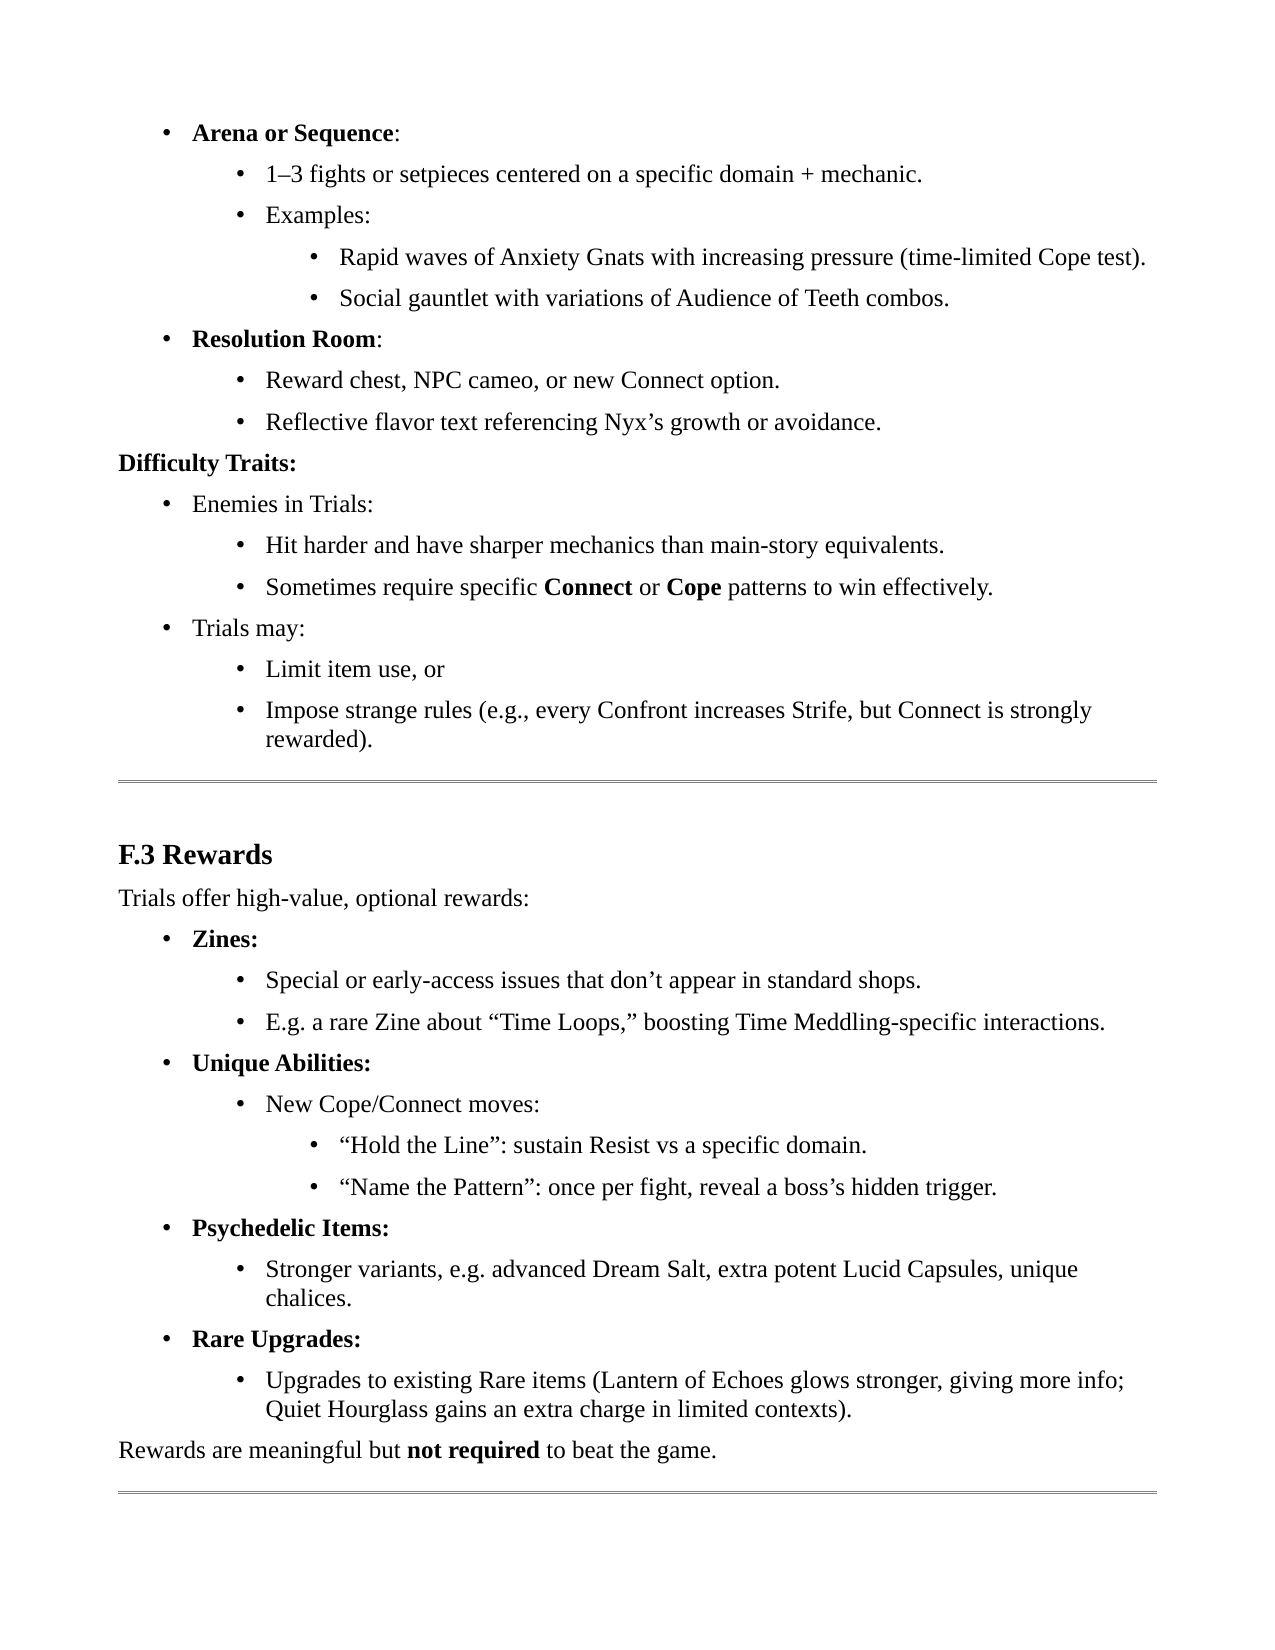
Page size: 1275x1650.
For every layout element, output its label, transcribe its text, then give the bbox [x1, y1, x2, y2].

list New Cope/Connect moves: [236, 1089, 1157, 1118]
list E.g. a rare Zine about “Time Loops,” boosting Time Meddling-specific interactions. [236, 1007, 1157, 1035]
text Rewards are meaningful but not required to beat the game. [118, 1435, 1157, 1464]
list Zines: [162, 924, 1157, 953]
text Difficulty Traits: [118, 448, 1157, 477]
list Resolution Room: [162, 324, 1157, 353]
list Stronger variants, e.g. advanced Dream Salt, extra potent Lucid Capsules, unique chalices. [236, 1254, 1157, 1312]
list “Name the Pattern”: once per fight, reveal a boss’s hidden trigger. [309, 1172, 1157, 1200]
list Psychedelic Items: [162, 1213, 1157, 1242]
list Enemies in Trials: [162, 489, 1157, 518]
list 1–3 fights or setpieces centered on a specific domain + mechanic. [236, 159, 1157, 188]
list Special or early-access issues that don’t appear in standard shops. [236, 965, 1157, 994]
list Impose strange rules (e.g., every Confront increases Strife, but Connect is strongly rewarded). [236, 696, 1157, 753]
list Arena or Sequence: [162, 118, 1157, 147]
list Examples: [236, 201, 1157, 229]
text Trials offer high-value, optional rewards: [118, 883, 1157, 912]
list “Hold the Line”: sustain Resist vs a specific domain. [309, 1130, 1157, 1159]
list Rapid waves of Anxiety Gnats with increasing pressure (time-limited Cope test). [309, 242, 1157, 271]
list Rare Upgrades: [162, 1324, 1157, 1353]
list Reward chest, NPC cameo, or new Connect option. [236, 366, 1157, 394]
list Limit item use, or [236, 654, 1157, 683]
list Upgrades to existing Rare items (Lantern of Echoes glows stronger, giving more info; Quiet Hourglass gains an extra charge in limited contexts). [236, 1365, 1157, 1423]
list Social gauntlet with variations of Audience of Teeth combos. [309, 283, 1157, 312]
list Unique Abilities: [162, 1048, 1157, 1077]
list Sometimes require specific Connect or Cope patterns to win effectively. [236, 572, 1157, 601]
list Reflective flavor text referencing Nyx’s growth or avoidance. [236, 407, 1157, 436]
subtitle F.3 Rewards [118, 837, 1157, 870]
list Trials may: [162, 613, 1157, 642]
list Hit harder and have sharper mechanics than main-story equivalents. [236, 531, 1157, 559]
